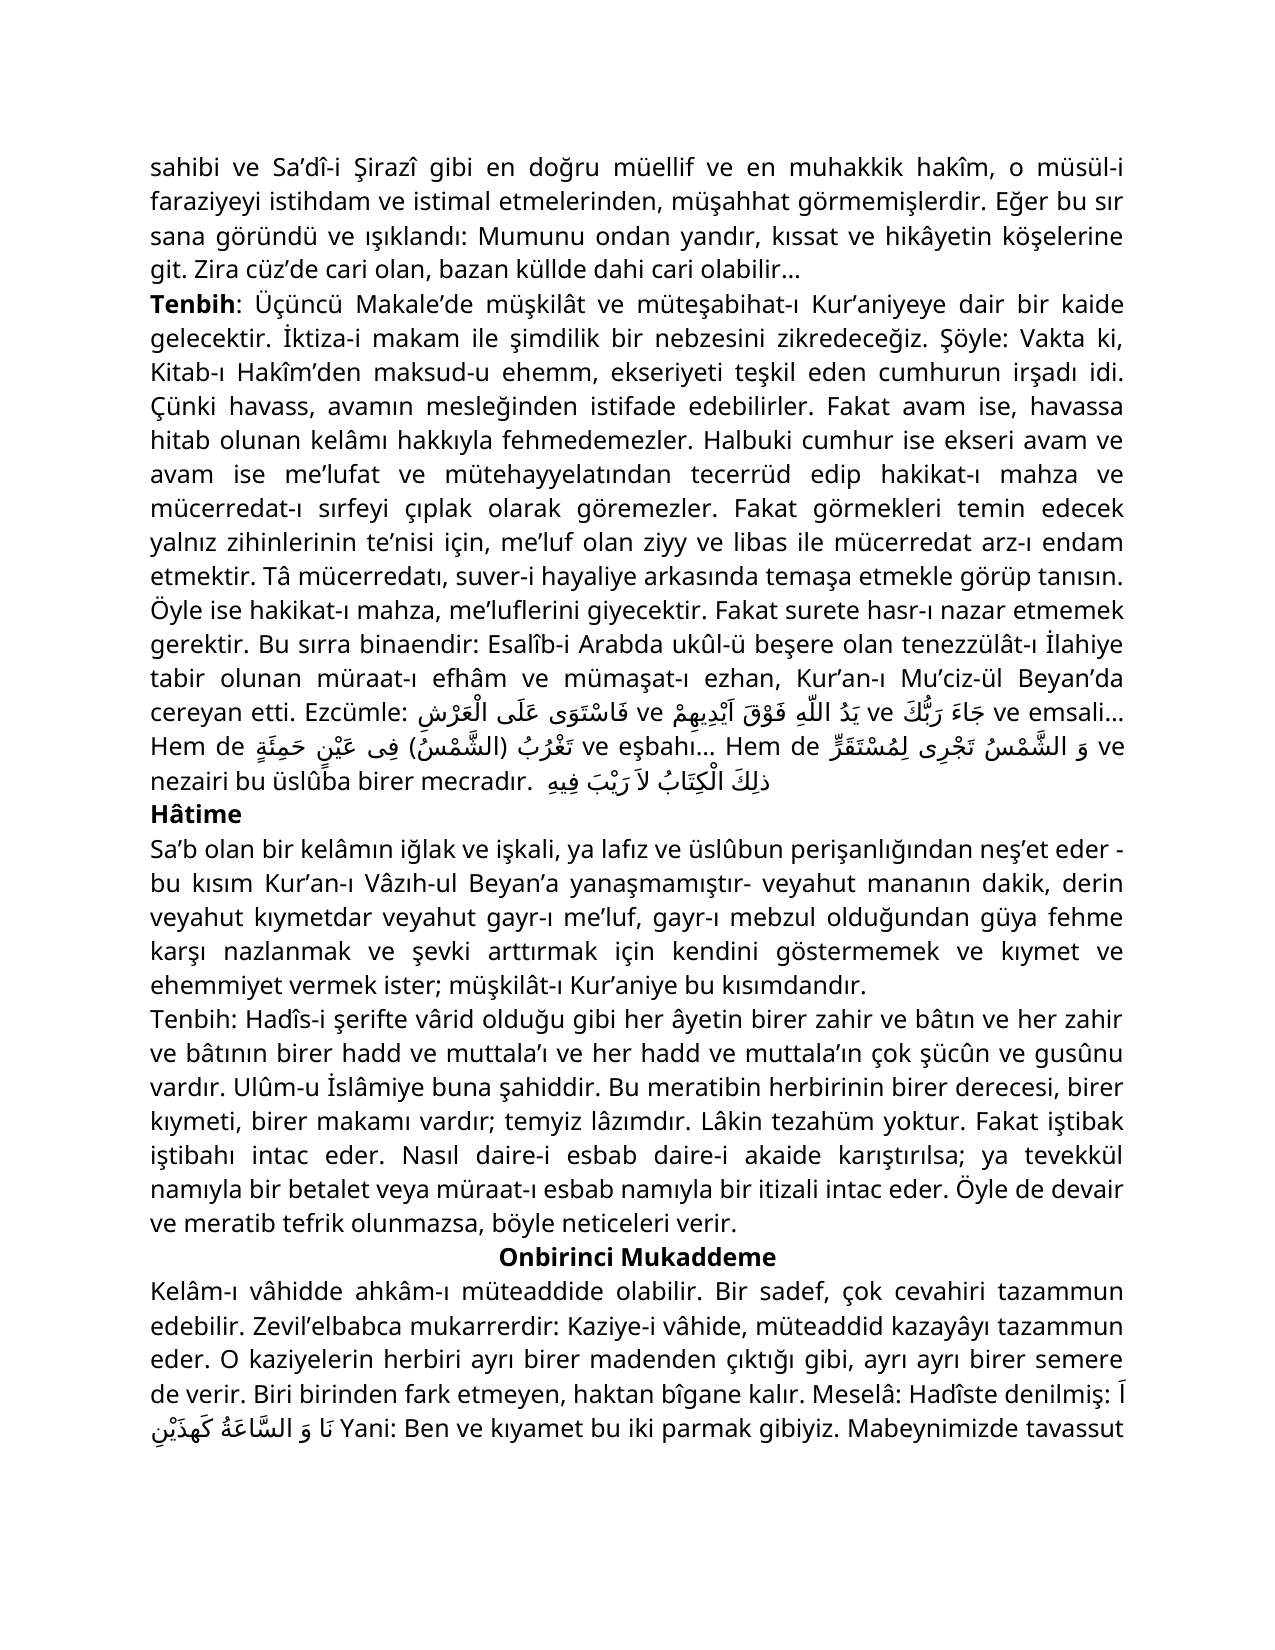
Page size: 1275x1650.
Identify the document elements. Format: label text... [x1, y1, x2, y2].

text Tenbih: Üçüncü Makale’de müşkilât ve müteşabihat-ı Kur’aniyeye dair bir kaide gelecektir. İktiza-i makam ile şimdilik bir nebzesini zikredeceğiz. Şöyle: Vakta ki, Kitab-ı Hakîm’den maksud-u ehemm, ekseriyeti teşkil eden cumhurun irşadı idi. Çünki havass, avamın mesleğinden istifade edebilirler. Fakat avam ise, havassa hitab olunan kelâmı hakkıyla fehmedemezler. Halbuki cumhur ise ekseri avam ve avam ise me’lufat ve mütehayyelatından tecerrüd edip hakikat-ı mahza ve mücerredat-ı sırfeyi çıplak olarak göremezler. Fakat görmekleri temin edecek yalnız zihinlerinin te’nisi için, me’luf olan ziyy ve libas ile mücerredat arz-ı endam etmektir. Tâ mücerredatı, suver-i hayaliye arkasında temaşa etmekle görüp tanısın. Öyle ise hakikat-ı mahza, me’luflerini giyecektir. Fakat surete hasr-ı nazar etmemek gerektir. Bu sırra binaendir: Esalîb-i Arabda ukûl-ü beşere olan tenezzülât-ı İlahiye tabir olunan müraat-ı efhâm ve mümaşat-ı ezhan, Kur’an-ı Mu’ciz-ül Beyan’da cereyan etti. Ezcümle: فَاسْتَوَى عَلَى الْعَرْشِ ve يَدُ اللّهِ فَوْقَ اَيْدِيهِمْ ve جَاءَ رَبُّكَ ve emsali… Hem de تَغْرُبُ (الشَّمْسُ) فِى عَيْنٍ حَمِئَةٍ ve eşbahı… Hem de وَ الشَّمْسُ تَجْرِى لِمُسْتَقَرٍّ ve nezairi bu üslûba birer mecradır. ذلِكَ الْكِتَابُ لاَ رَيْبَ فِيهِ [150, 286, 1125, 797]
text Hâtime [150, 797, 1125, 831]
text Sa’b olan bir kelâmın iğlak ve işkali, ya lafız ve üslûbun perişanlığından neş’et eder -bu kısım Kur’an-ı Vâzıh-ul Beyan’a yanaşmamıştır- veyahut mananın dakik, derin veyahut kıymetdar veyahut gayr-ı me’luf, gayr-ı mebzul olduğundan güya fehme karşı nazlanmak ve şevki arttırmak için kendini göstermemek ve kıymet ve ehemmiyet vermek ister; müşkilât-ı Kur’aniye bu kısımdandır. [150, 831, 1125, 1002]
text Kelâm-ı vâhidde ahkâm-ı müteaddide olabilir. Bir sadef, çok cevahiri tazammun edebilir. Zevil’elbabca mukarrerdir: Kaziye-i vâhide, müteaddid kazayâyı tazammun eder. O kaziyelerin herbiri ayrı birer madenden çıktığı gibi, ayrı ayrı birer semere de verir. Biri birinden fark etmeyen, haktan bîgane kalır. Meselâ: Hadîste denilmiş: اَنَا وَ السَّاعَةُ كَهذَيْنِ Yani: Ben ve kıyamet bu iki parmak gibiyiz. Mabeynimizde tavassut edecek peygamber yoktur. Veya hadîsin muradı ne ise haktır. Şimdi bu hadîs üç kaziyeyi mutazammındır: [150, 1274, 1125, 1444]
text Tenbih: Hadîs-i şerifte vârid olduğu gibi her âyetin birer zahir ve bâtın ve her zahir ve bâtının birer hadd ve muttala’ı ve her hadd ve muttala’ın çok şücûn ve gusûnu vardır. Ulûm-u İslâmiye buna şahiddir. Bu meratibin herbirinin birer derecesi, birer kıymeti, birer makamı vardır; temyiz lâzımdır. Lâkin tezahüm yoktur. Fakat iştibak iştibahı intac eder. Nasıl daire-i esbab daire-i akaide karıştırılsa; ya tevekkül namıyla bir betalet veya müraat-ı esbab namıyla bir itizali intac eder. Öyle de devair ve meratib tefrik olunmazsa, böyle neticeleri verir. [150, 1002, 1125, 1240]
text sahibi ve Sa’dî-i Şirazî gibi en doğru müellif ve en muhakkik hakîm, o müsül-i faraziyeyi istihdam ve istimal etmelerinden, müşahhat görmemişlerdir. Eğer bu sır sana göründü ve ışıklandı: Mumunu ondan yandır, kıssat ve hikâyetin köşelerine git. Zira cüz’de cari olan, bazan küllde dahi cari olabilir… [150, 150, 1125, 286]
subtitle Onbirinci Mukaddeme [150, 1240, 1125, 1274]
